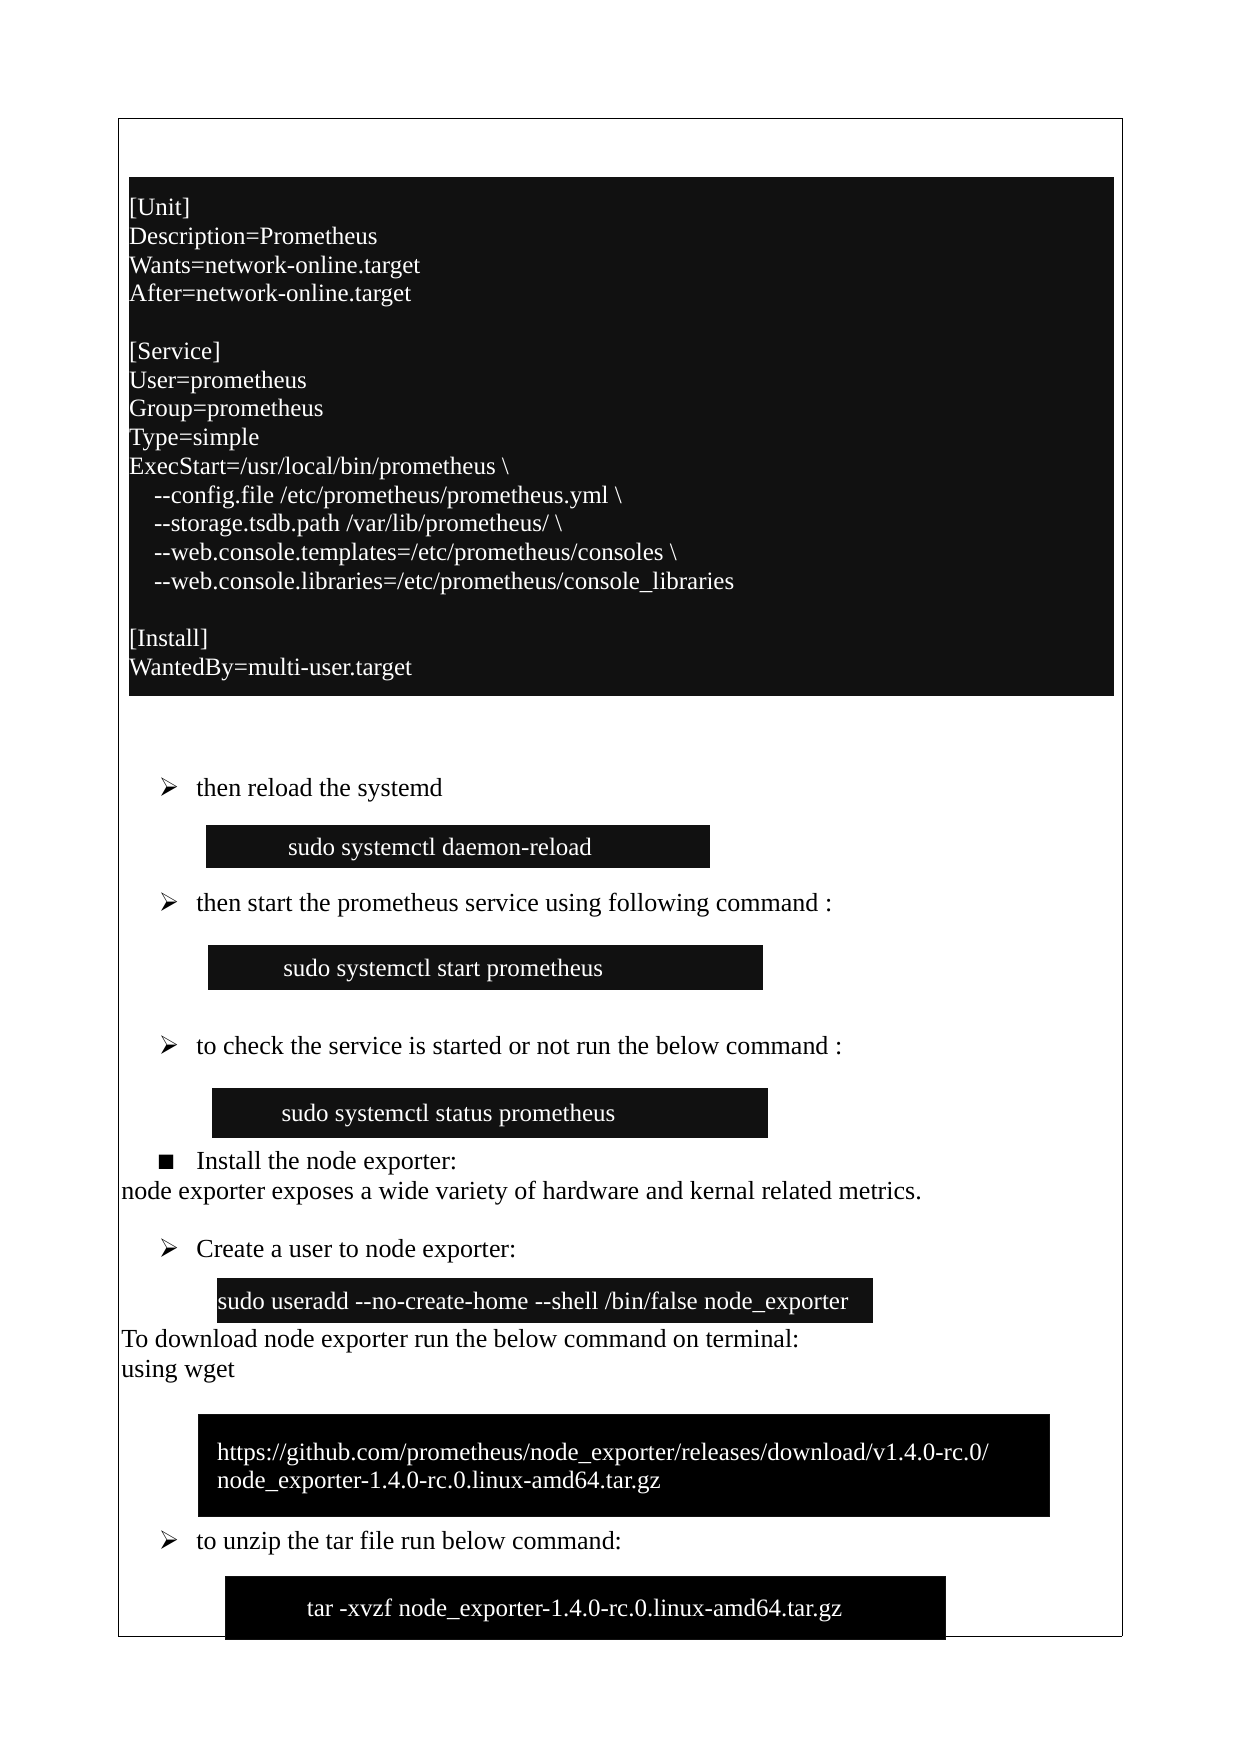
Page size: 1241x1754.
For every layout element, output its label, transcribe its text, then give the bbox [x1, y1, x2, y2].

text To download node exporter run the below command on terminal: [121, 1323, 1119, 1353]
list then start the prometheus service using following command : [159, 887, 1119, 917]
list to unzip the tar file run below command: [159, 1525, 1119, 1555]
text node exporter exposes a wide variety of hardware and kernal related metrics. [121, 1175, 1119, 1205]
text using wget [121, 1353, 1119, 1383]
list to check the service is started or not run the below command : [159, 1030, 1119, 1060]
list Create a user to node exporter: [159, 1233, 1119, 1263]
list Install the node exporter: [159, 1145, 1119, 1175]
list then reload the systemd [159, 772, 1119, 802]
